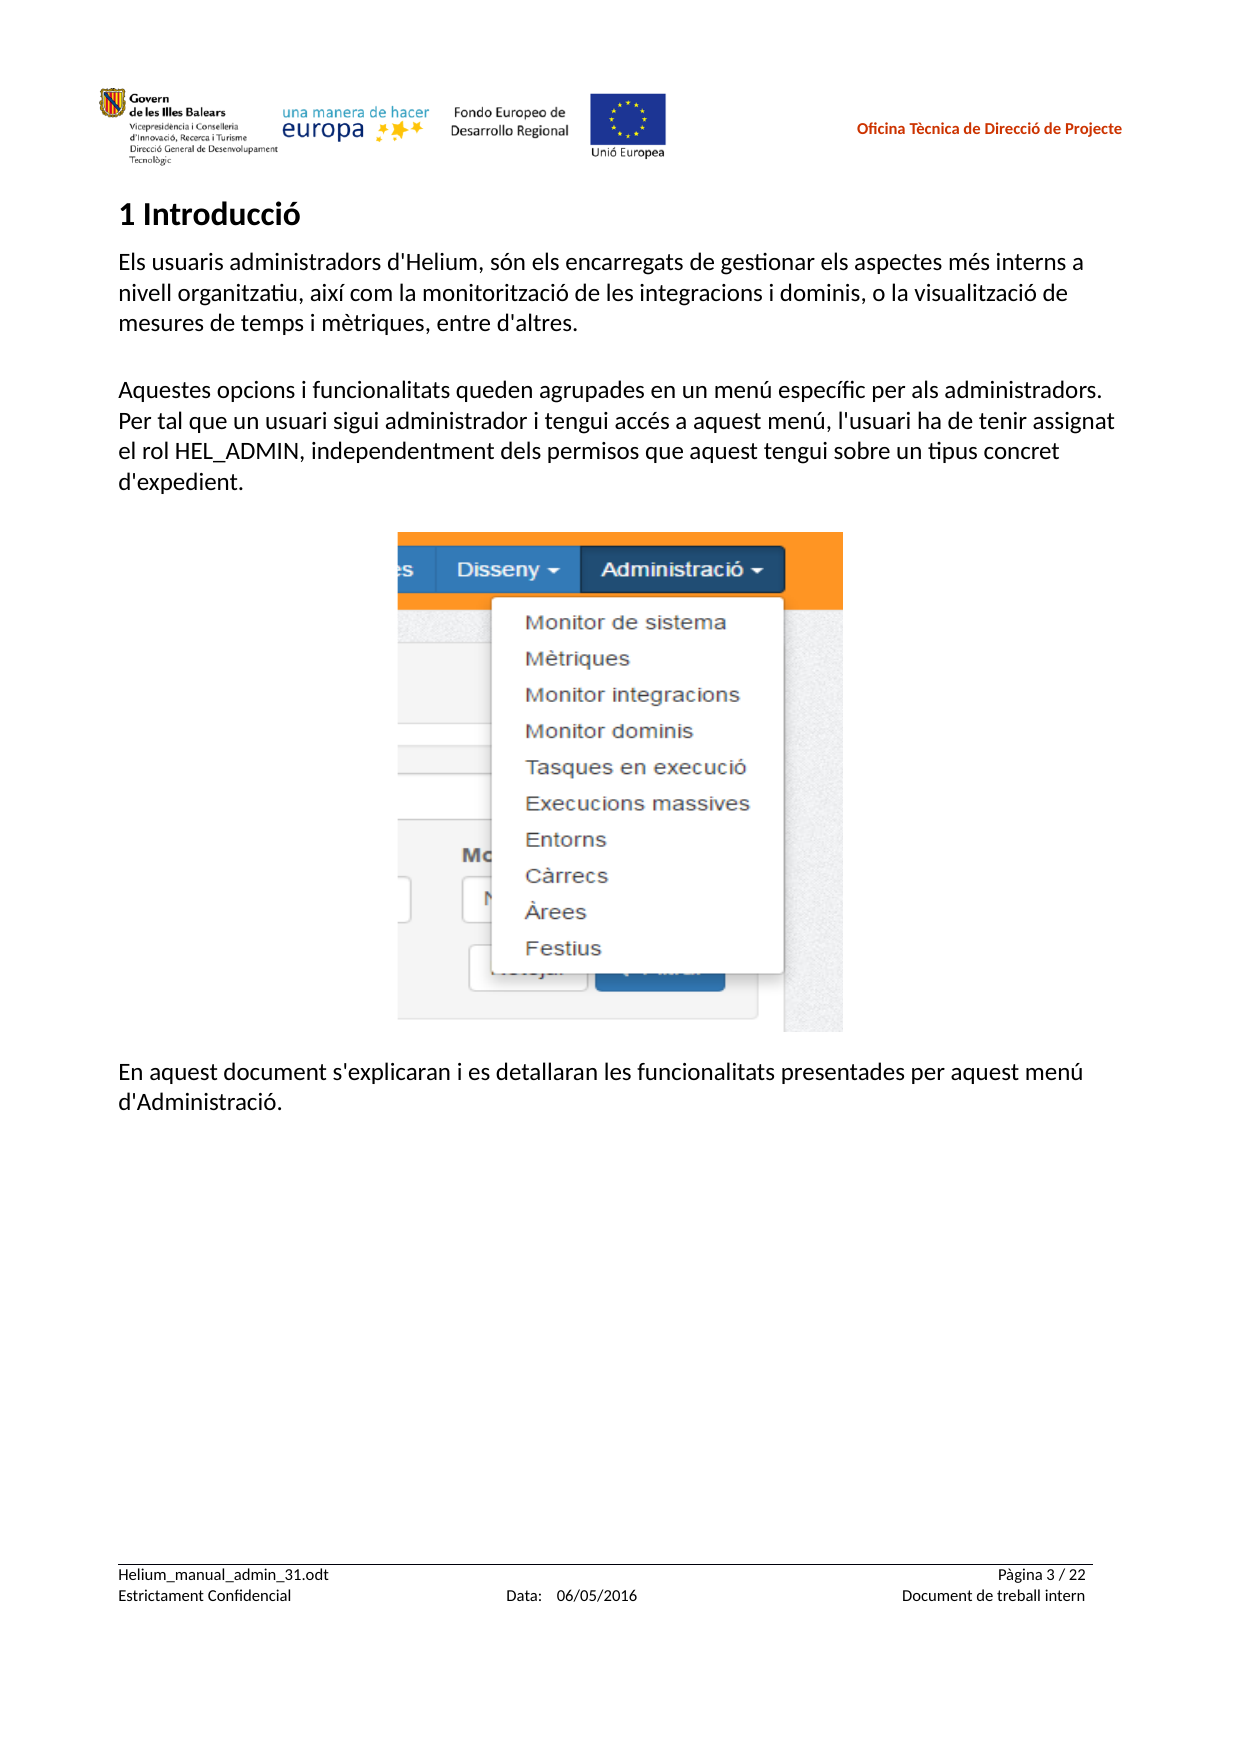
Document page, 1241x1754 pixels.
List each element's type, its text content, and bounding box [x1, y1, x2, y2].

text Els usuaris administradors d'Helium, són els encarregats de gestionar els aspectes més interns a nivell organitzatiu, així com la monitorització de les integracions i dominis, o la visualització de mesures de temps i mètriques, entre d'altres. [118, 246, 1122, 338]
subtitle 1 Introducció [118, 193, 1122, 234]
text En aquest document s'explicaran i es detallaran les funcionalitats presentades per aquest menú d'Administració. [118, 1056, 1122, 1117]
picture [99, 87, 668, 166]
text Aquestes opcions i funcionalitats queden agrupades en un menú específic per als administradors. Per tal que un usuari sigui administrador i tengui accés a aquest menú, l'usuari ha de tenir assignat el rol HEL_ADMIN, independentment dels permisos que aquest tengui sobre un tipus concret d'expedient. [118, 374, 1122, 496]
